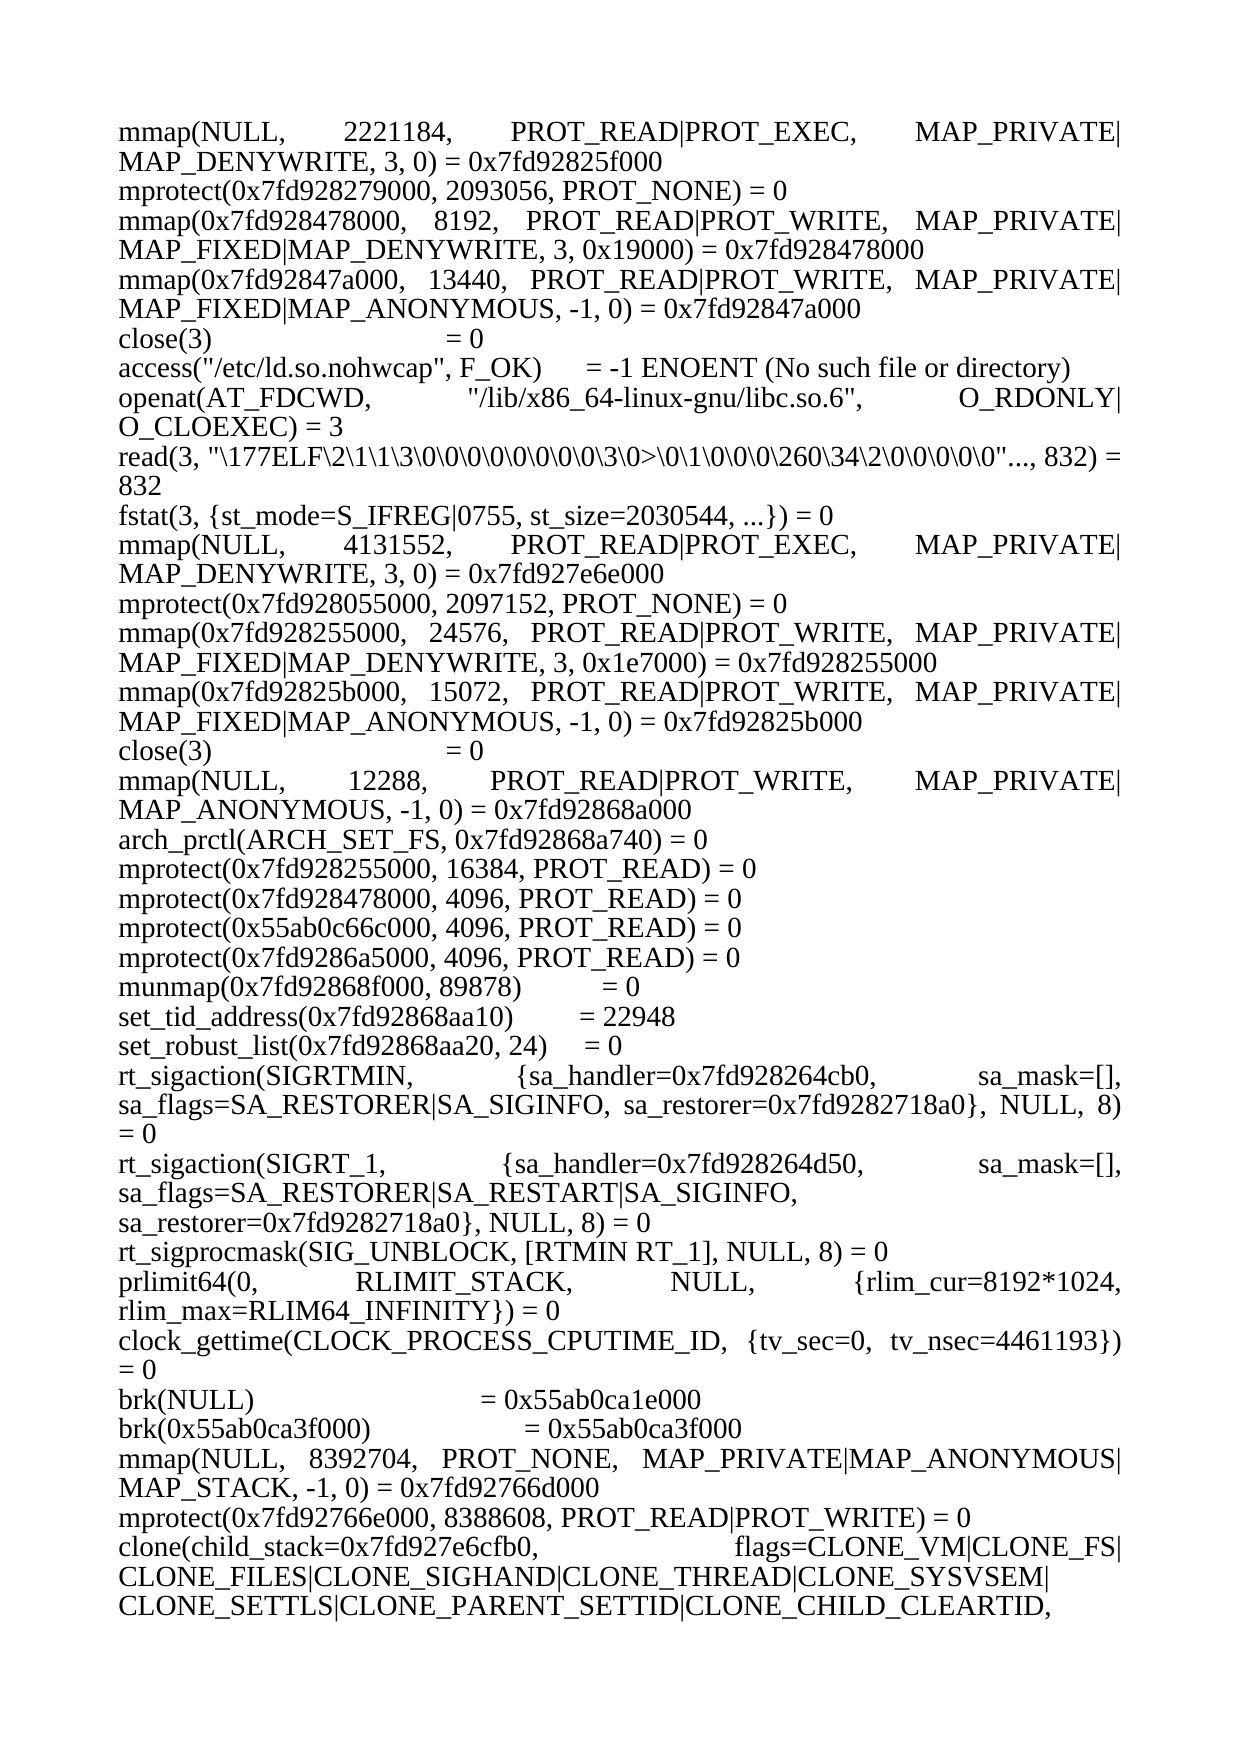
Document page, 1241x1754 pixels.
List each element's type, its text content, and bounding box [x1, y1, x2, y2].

text mmap(0x7fd92847a000, 13440, PROT_READ|PROT_WRITE, MAP_PRIVATE|MAP_FIXED|MAP_ANONYMOUS, -1, 0) = 0x7fd92847a000 [118, 266, 1122, 324]
text mprotect(0x7fd9286a5000, 4096, PROT_READ) = 0 [118, 943, 1122, 973]
text set_robust_list(0x7fd92868aa20, 24) = 0 [118, 1032, 1122, 1061]
text mprotect(0x7fd928279000, 2093056, PROT_NONE) = 0 [118, 177, 1122, 207]
text mprotect(0x55ab0c66c000, 4096, PROT_READ) = 0 [118, 914, 1122, 943]
text read(3, "\177ELF\2\1\1\3\0\0\0\0\0\0\0\0\3\0>\0\1\0\0\0\260\34\2\0\0\0\0\0"..., 832) = 832 [118, 442, 1122, 501]
text prlimit64(0, RLIMIT_STACK, NULL, {rlim_cur=8192*1024, rlim_max=RLIM64_INFINITY}) = 0 [118, 1268, 1122, 1327]
text rt_sigaction(SIGRT_1, {sa_handler=0x7fd928264d50, sa_mask=[], sa_flags=SA_RESTORER|SA_RESTART|SA_SIGINFO, sa_restorer=0x7fd9282718a0}, NULL, 8) = 0 [118, 1150, 1122, 1238]
text mmap(0x7fd92825b000, 15072, PROT_READ|PROT_WRITE, MAP_PRIVATE|MAP_FIXED|MAP_ANONYMOUS, -1, 0) = 0x7fd92825b000 [118, 678, 1122, 737]
text mmap(0x7fd928478000, 8192, PROT_READ|PROT_WRITE, MAP_PRIVATE|MAP_FIXED|MAP_DENYWRITE, 3, 0x19000) = 0x7fd928478000 [118, 207, 1122, 266]
text mmap(0x7fd928255000, 24576, PROT_READ|PROT_WRITE, MAP_PRIVATE|MAP_FIXED|MAP_DENYWRITE, 3, 0x1e7000) = 0x7fd928255000 [118, 619, 1122, 678]
text mprotect(0x7fd92766e000, 8388608, PROT_READ|PROT_WRITE) = 0 [118, 1504, 1122, 1533]
text munmap(0x7fd92868f000, 89878) = 0 [118, 973, 1122, 1002]
text rt_sigaction(SIGRTMIN, {sa_handler=0x7fd928264cb0, sa_mask=[], sa_flags=SA_RESTORER|SA_SIGINFO, sa_restorer=0x7fd9282718a0}, NULL, 8) = 0 [118, 1061, 1122, 1150]
text brk(NULL) = 0x55ab0ca1e000 [118, 1386, 1122, 1415]
text set_tid_address(0x7fd92868aa10) = 22948 [118, 1002, 1122, 1032]
text mmap(NULL, 4131552, PROT_READ|PROT_EXEC, MAP_PRIVATE|MAP_DENYWRITE, 3, 0) = 0x7fd927e6e000 [118, 531, 1122, 590]
text openat(AT_FDCWD, "/lib/x86_64-linux-gnu/libc.so.6", O_RDONLY|O_CLOEXEC) = 3 [118, 383, 1122, 442]
text clone(child_stack=0x7fd927e6cfb0, flags=CLONE_VM|CLONE_FS|CLONE_FILES|CLONE_SIGHAND|CLONE_THREAD|CLONE_SYSVSEM|CLONE_SETTLS|CLONE_PARENT_SETTID|CLONE_CHILD_CLEARTID, [118, 1533, 1122, 1622]
text arch_prctl(ARCH_SET_FS, 0x7fd92868a740) = 0 [118, 826, 1122, 855]
text mmap(NULL, 12288, PROT_READ|PROT_WRITE, MAP_PRIVATE|MAP_ANONYMOUS, -1, 0) = 0x7fd92868a000 [118, 767, 1122, 826]
text mmap(NULL, 8392704, PROT_NONE, MAP_PRIVATE|MAP_ANONYMOUS|MAP_STACK, -1, 0) = 0x7fd92766d000 [118, 1445, 1122, 1504]
text mprotect(0x7fd928255000, 16384, PROT_READ) = 0 [118, 855, 1122, 884]
text brk(0x55ab0ca3f000) = 0x55ab0ca3f000 [118, 1415, 1122, 1445]
text fstat(3, {st_mode=S_IFREG|0755, st_size=2030544, ...}) = 0 [118, 501, 1122, 531]
text mprotect(0x7fd928478000, 4096, PROT_READ) = 0 [118, 884, 1122, 914]
text clock_gettime(CLOCK_PROCESS_CPUTIME_ID, {tv_sec=0, tv_nsec=4461193}) = 0 [118, 1327, 1122, 1386]
text close(3) = 0 [118, 737, 1122, 767]
text close(3) = 0 [118, 324, 1122, 354]
text access("/etc/ld.so.nohwcap", F_OK) = -1 ENOENT (No such file or directory) [118, 354, 1122, 383]
text rt_sigprocmask(SIG_UNBLOCK, [RTMIN RT_1], NULL, 8) = 0 [118, 1238, 1122, 1268]
text mprotect(0x7fd928055000, 2097152, PROT_NONE) = 0 [118, 590, 1122, 619]
text mmap(NULL, 2221184, PROT_READ|PROT_EXEC, MAP_PRIVATE|MAP_DENYWRITE, 3, 0) = 0x7fd92825f000 [118, 118, 1122, 177]
